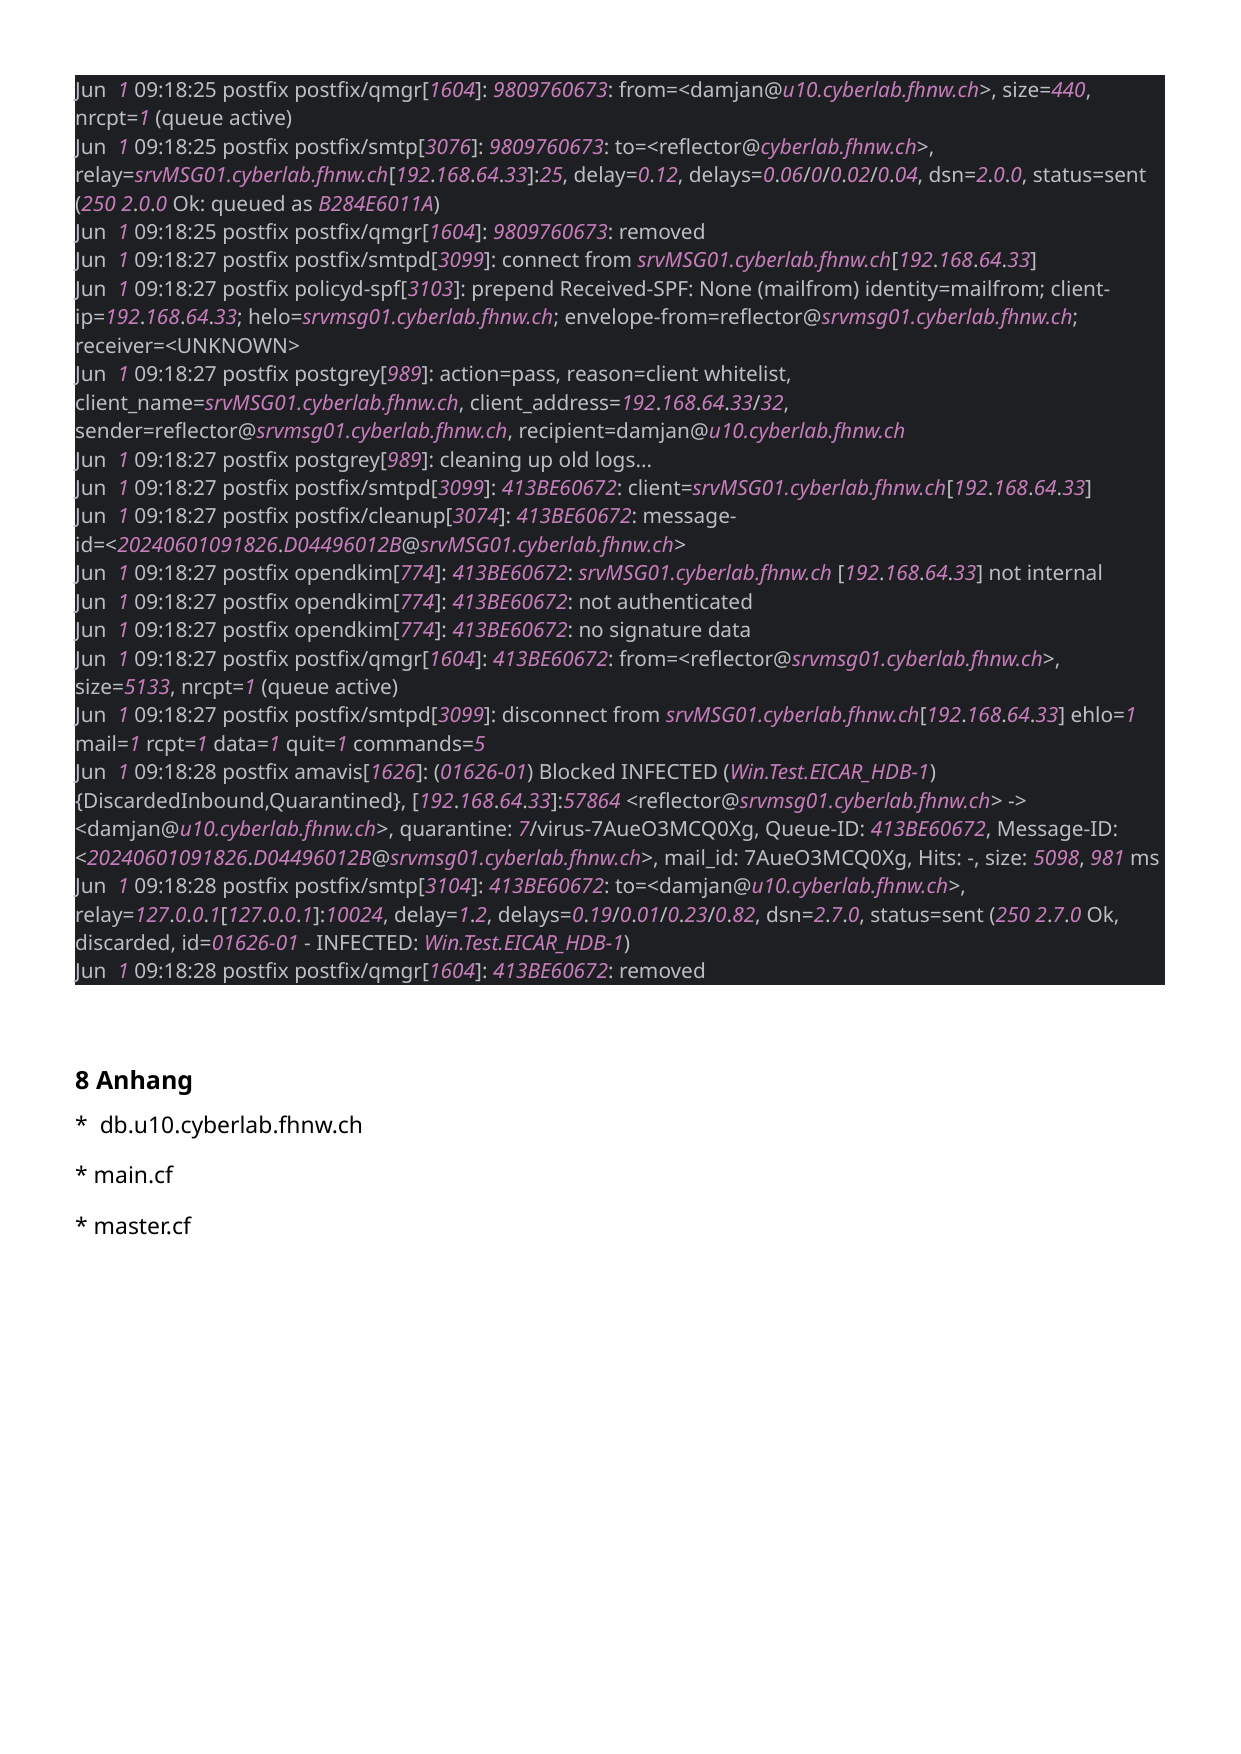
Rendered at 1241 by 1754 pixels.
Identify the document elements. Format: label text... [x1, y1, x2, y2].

text Jun 1 09:18:25 postfix postfix/qmgr[1604]: 9809760673: from=<damjan@u10.cyberlab.fhnw.ch>, size=440, nrcpt=1 (queue active) Jun 1 09:18:25 postfix postfix/smtp[3076]: 9809760673: to=<reflector@cyberlab.fhnw.ch>, relay=srvMSG01.cyberlab.fhnw.ch[192.168.64.33]:25, delay=0.12, delays=0.06/0/0.02/0.04, dsn=2.0.0, status=sent (250 2.0.0 Ok: queued as B284E6011A) Jun 1 09:18:25 postfix postfix/qmgr[1604]: 9809760673: removed Jun 1 09:18:27 postfix postfix/smtpd[3099]: connect from srvMSG01.cyberlab.fhnw.ch[192.168.64.33] Jun 1 09:18:27 postfix policyd-spf[3103]: prepend Received-SPF: None (mailfrom) identity=mailfrom; client-ip=192.168.64.33; helo=srvmsg01.cyberlab.fhnw.ch; envelope-from=reflector@srvmsg01.cyberlab.fhnw.ch; receiver=<UNKNOWN> Jun 1 09:18:27 postfix postgrey[989]: action=pass, reason=client whitelist, client_name=srvMSG01.cyberlab.fhnw.ch, client_address=192.168.64.33/32, sender=reflector@srvmsg01.cyberlab.fhnw.ch, recipient=damjan@u10.cyberlab.fhnw.ch Jun 1 09:18:27 postfix postgrey[989]: cleaning up old logs... Jun 1 09:18:27 postfix postfix/smtpd[3099]: 413BE60672: client=srvMSG01.cyberlab.fhnw.ch[192.168.64.33] Jun 1 09:18:27 postfix postfix/cleanup[3074]: 413BE60672: message-id=<20240601091826.D04496012B@srvMSG01.cyberlab.fhnw.ch> Jun 1 09:18:27 postfix opendkim[774]: 413BE60672: srvMSG01.cyberlab.fhnw.ch [192.168.64.33] not internal Jun 1 09:18:27 postfix opendkim[774]: 413BE60672: not authenticated Jun 1 09:18:27 postfix opendkim[774]: 413BE60672: no signature data Jun 1 09:18:27 postfix postfix/qmgr[1604]: 413BE60672: from=<reflector@srvmsg01.cyberlab.fhnw.ch>, size=5133, nrcpt=1 (queue active) Jun 1 09:18:27 postfix postfix/smtpd[3099]: disconnect from srvMSG01.cyberlab.fhnw.ch[192.168.64.33] ehlo=1 mail=1 rcpt=1 data=1 quit=1 commands=5 Jun 1 09:18:28 postfix amavis[1626]: (01626-01) Blocked INFECTED (Win.Test.EICAR_HDB-1) {DiscardedInbound,Quarantined}, [192.168.64.33]:57864 <reflector@srvmsg01.cyberlab.fhnw.ch> -> <damjan@u10.cyberlab.fhnw.ch>, quarantine: 7/virus-7AueO3MCQ0Xg, Queue-ID: 413BE60672, Message-ID: <20240601091826.D04496012B@srvmsg01.cyberlab.fhnw.ch>, mail_id: 7AueO3MCQ0Xg, Hits: -, size: 5098, 981 ms Jun 1 09:18:28 postfix postfix/smtp[3104]: 413BE60672: to=<damjan@u10.cyberlab.fhnw.ch>, relay=127.0.0.1[127.0.0.1]:10024, delay=1.2, delays=0.19/0.01/0.23/0.82, dsn=2.7.0, status=sent (250 2.7.0 Ok, discarded, id=01626-01 - INFECTED: Win.Test.EICAR_HDB-1) Jun 1 09:18:28 postfix postfix/qmgr[1604]: 413BE60672: removed [75, 75, 1165, 985]
text * main.cf [75, 1159, 1165, 1191]
subtitle 8 Anhang [75, 1062, 1165, 1096]
text * db.u10.cyberlab.fhnw.ch [75, 1109, 1165, 1140]
text * master.cf [75, 1210, 1165, 1241]
